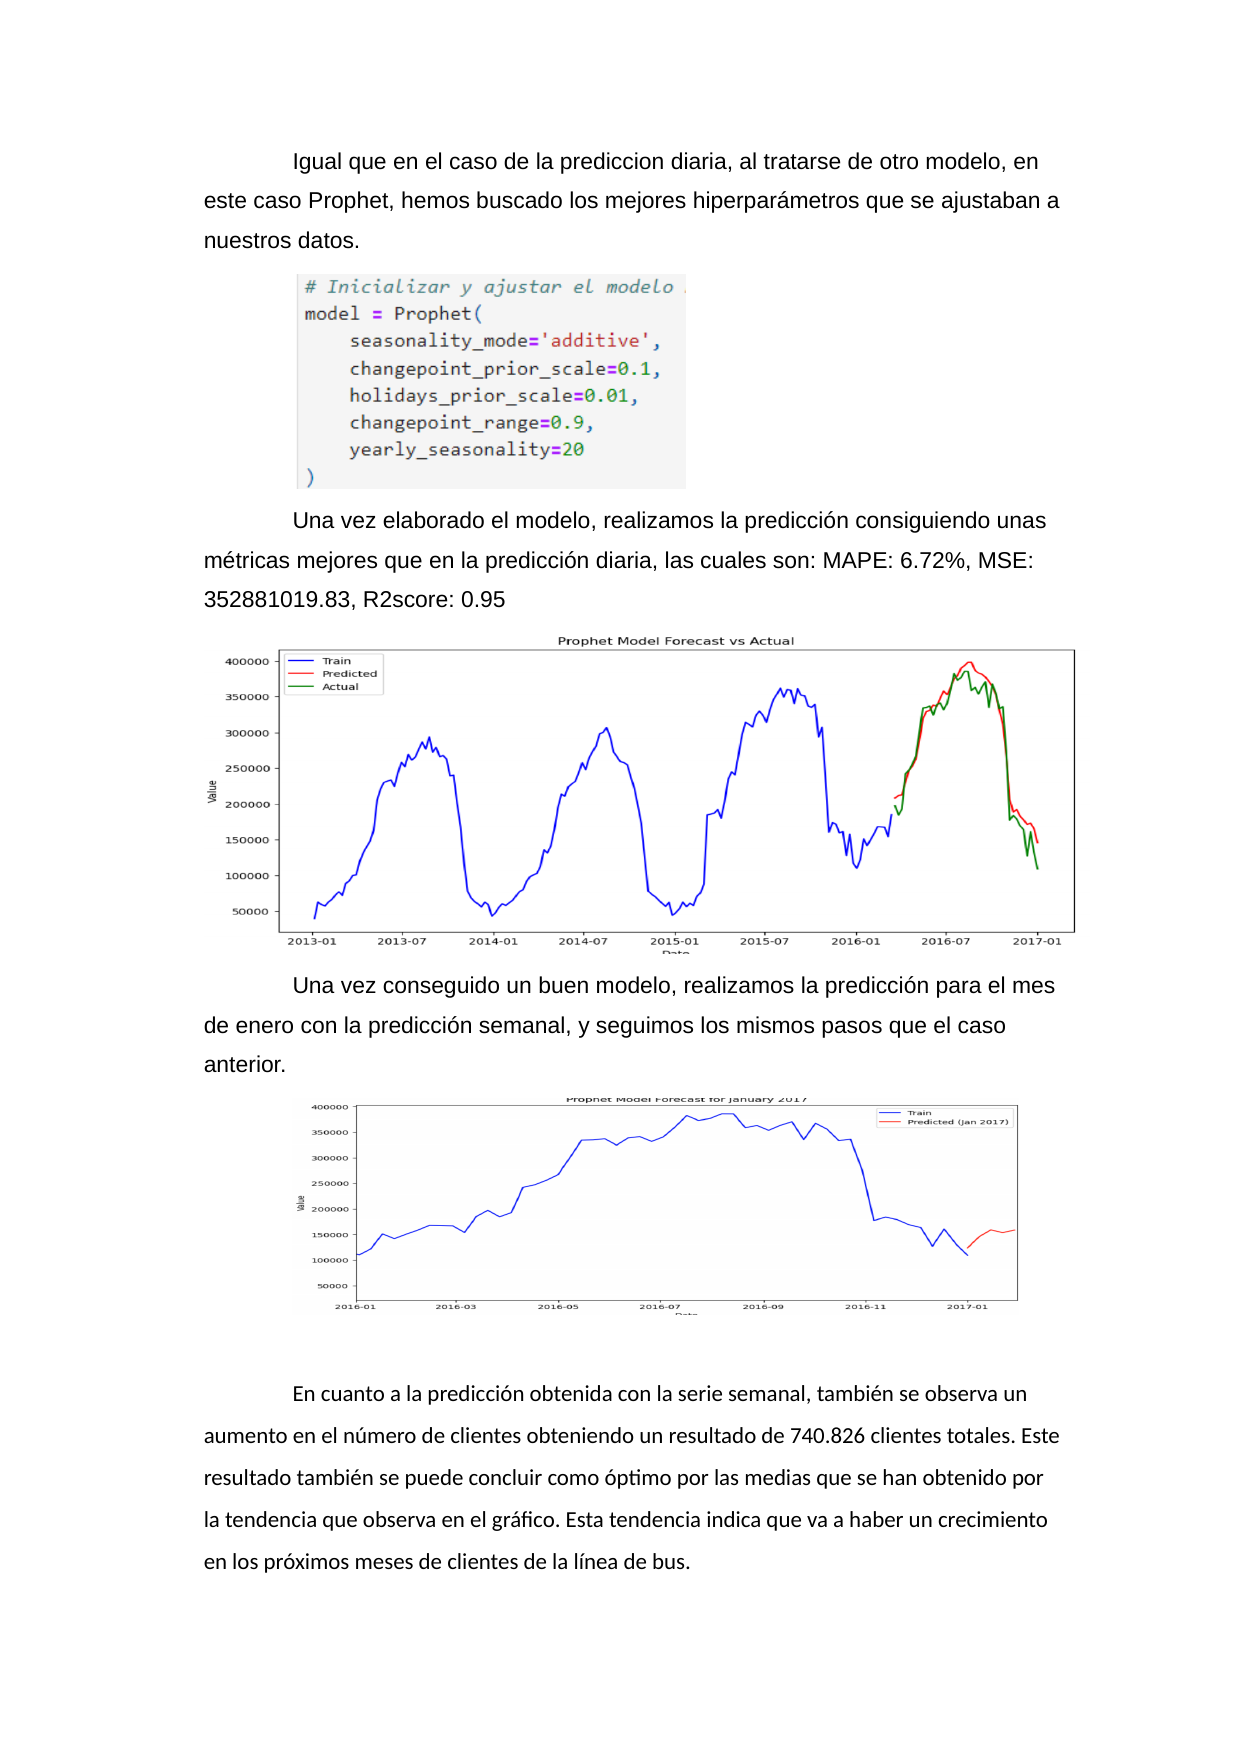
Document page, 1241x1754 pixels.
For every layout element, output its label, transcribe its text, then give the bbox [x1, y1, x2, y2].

text Igual que en el caso de la prediccion diaria, al tratarse de otro modelo, en este caso Prophet, hemos buscado los mejores hiperparámetros que se ajustaban a nuestros datos. [203, 148, 1063, 253]
text Una vez conseguido un buen modelo, realizamos la predicción para el mes de enero con la predicción semanal, y seguimos los mismos pasos que el caso anterior. [203, 972, 1063, 1077]
text Una vez elaborado el modelo, realizamos la predicción consiguiendo unas métricas mejores que en la predicción diaria, las cuales son: MAPE: 6.72%, MSE: 352881019.83, R2score: 0.95 [203, 507, 1063, 612]
text En cuanto a la predicción obtenida con la serie semanal, también se observa un aumento en el número de clientes obteniendo un resultado de 740.826 clientes totales. Este resultado también se puede concluir como óptimo por las medias que se han obtenido por la tendencia que observa en el gráfico. Esta tendencia indica que va a haber un crecimiento en los próximos meses de clientes de la línea de bus. [203, 1379, 1063, 1575]
